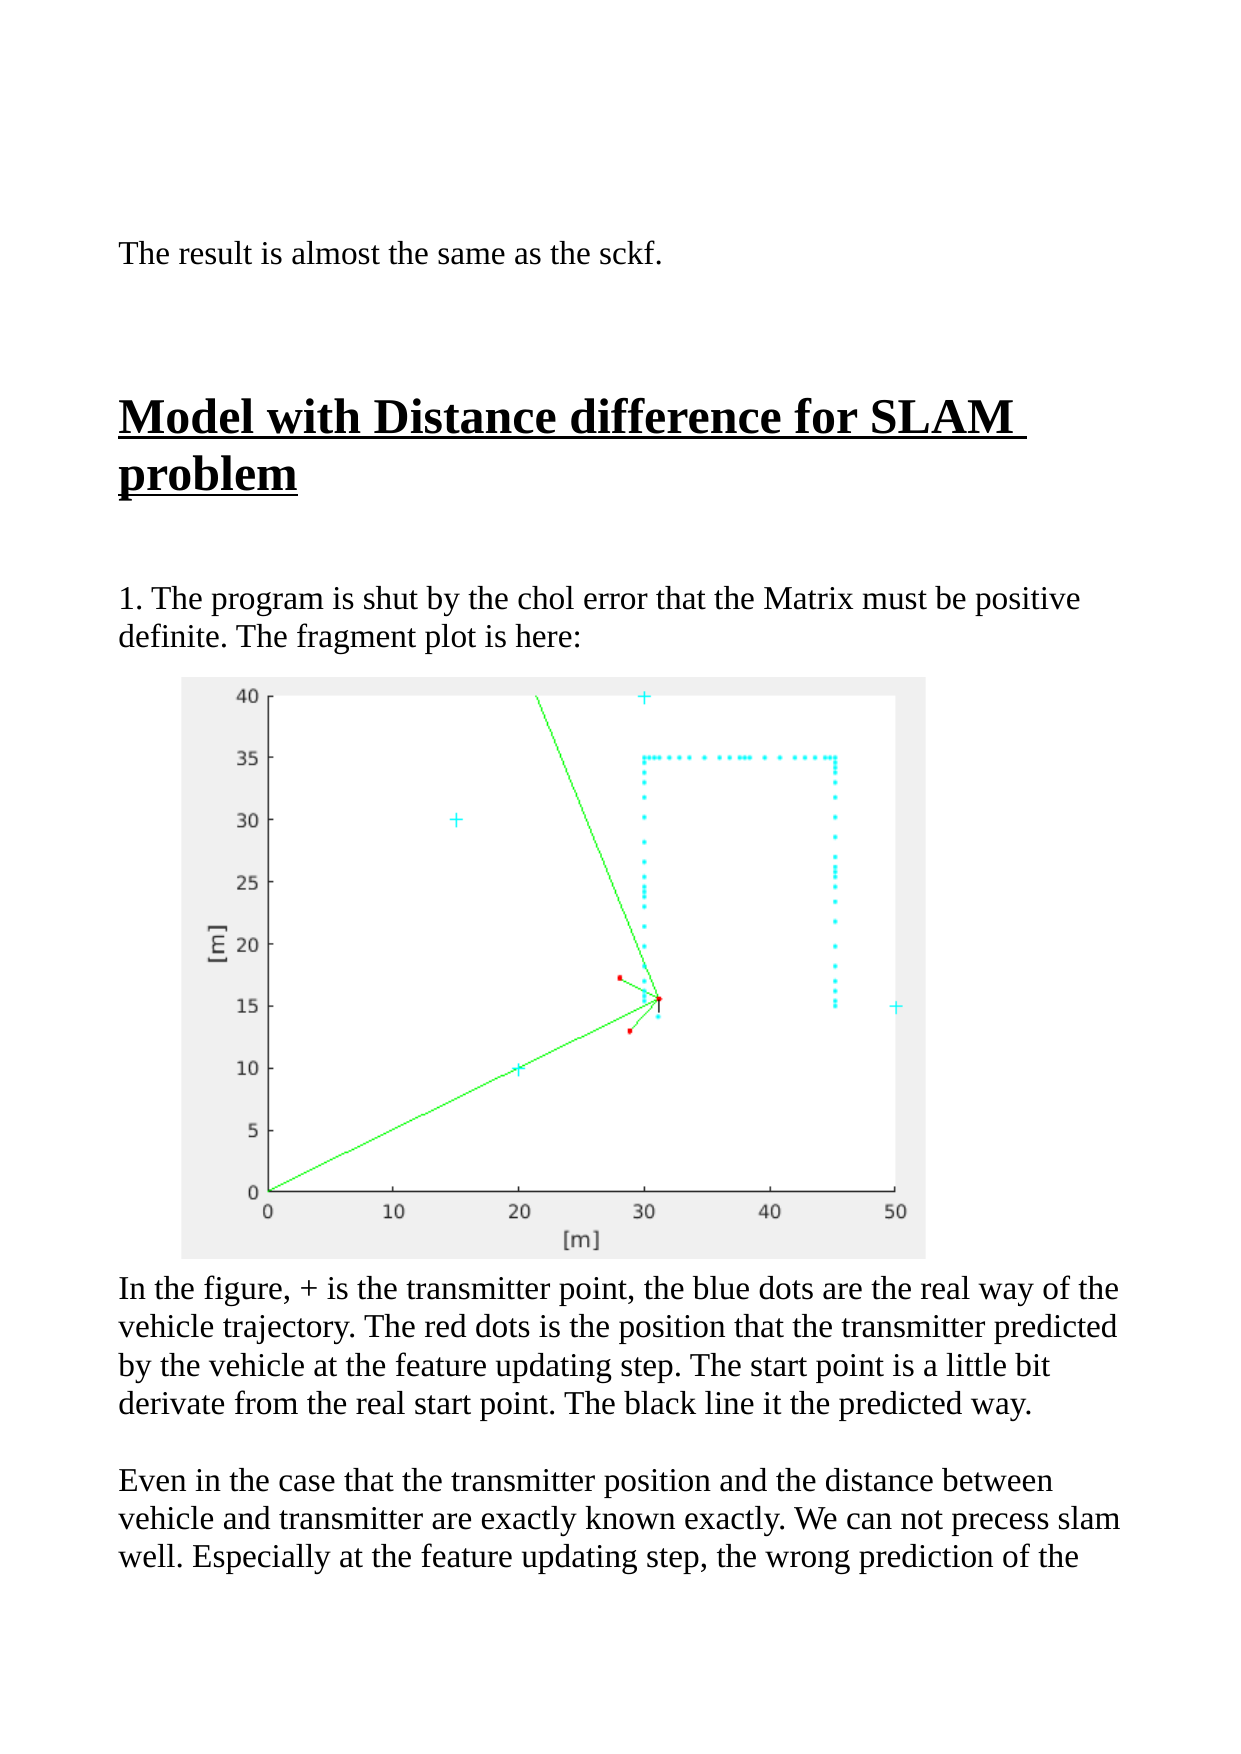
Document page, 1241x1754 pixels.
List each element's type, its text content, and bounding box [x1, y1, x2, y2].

picture [181, 677, 926, 1259]
text 1. The program is shut by the chol error that the Matrix must be positive definite. The fragment plot is here: [118, 578, 1122, 655]
text In the figure, + is the transmitter point, the blue dots are the real way of the vehicle trajectory. The red dots is the position that the transmitter predicted by the vehicle at the feature updating step. The start point is a little bit derivate from the real start point. The black line it the predicted way. [118, 1268, 1122, 1421]
text Even in the case that the transmitter position and the distance between vehicle and transmitter are exactly known exactly. We can not precess slam well. Especially at the feature updating step, the wrong prediction of the [118, 1460, 1122, 1575]
text The result is almost the same as the sckf. [118, 233, 1122, 271]
text Model with Distance difference for SLAM problem [118, 386, 1122, 501]
